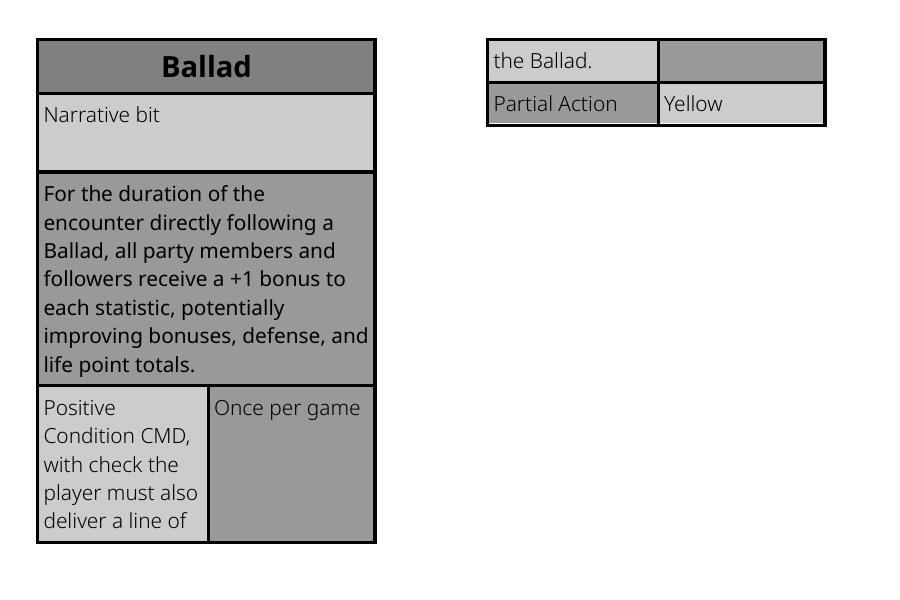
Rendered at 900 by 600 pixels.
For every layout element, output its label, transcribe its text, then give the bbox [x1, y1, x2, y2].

table_cell For the duration of the encounter directly following a Ballad, all party members and followers receive a +1 bonus to each statistic, potentially improving bonuses, defense, and life point totals. [39, 174, 373, 384]
table_header Ballad [39, 41, 373, 92]
table_cell [660, 41, 823, 81]
table_cell the Ballad. [489, 41, 657, 81]
table_cell Positive Condition CMD, with check the player must also deliver a line of [39, 387, 207, 541]
table_cell Yellow [660, 84, 823, 123]
table_cell Narrative bit [39, 95, 373, 170]
table_cell Once per game [210, 387, 373, 541]
table_cell Partial Action [489, 84, 657, 123]
